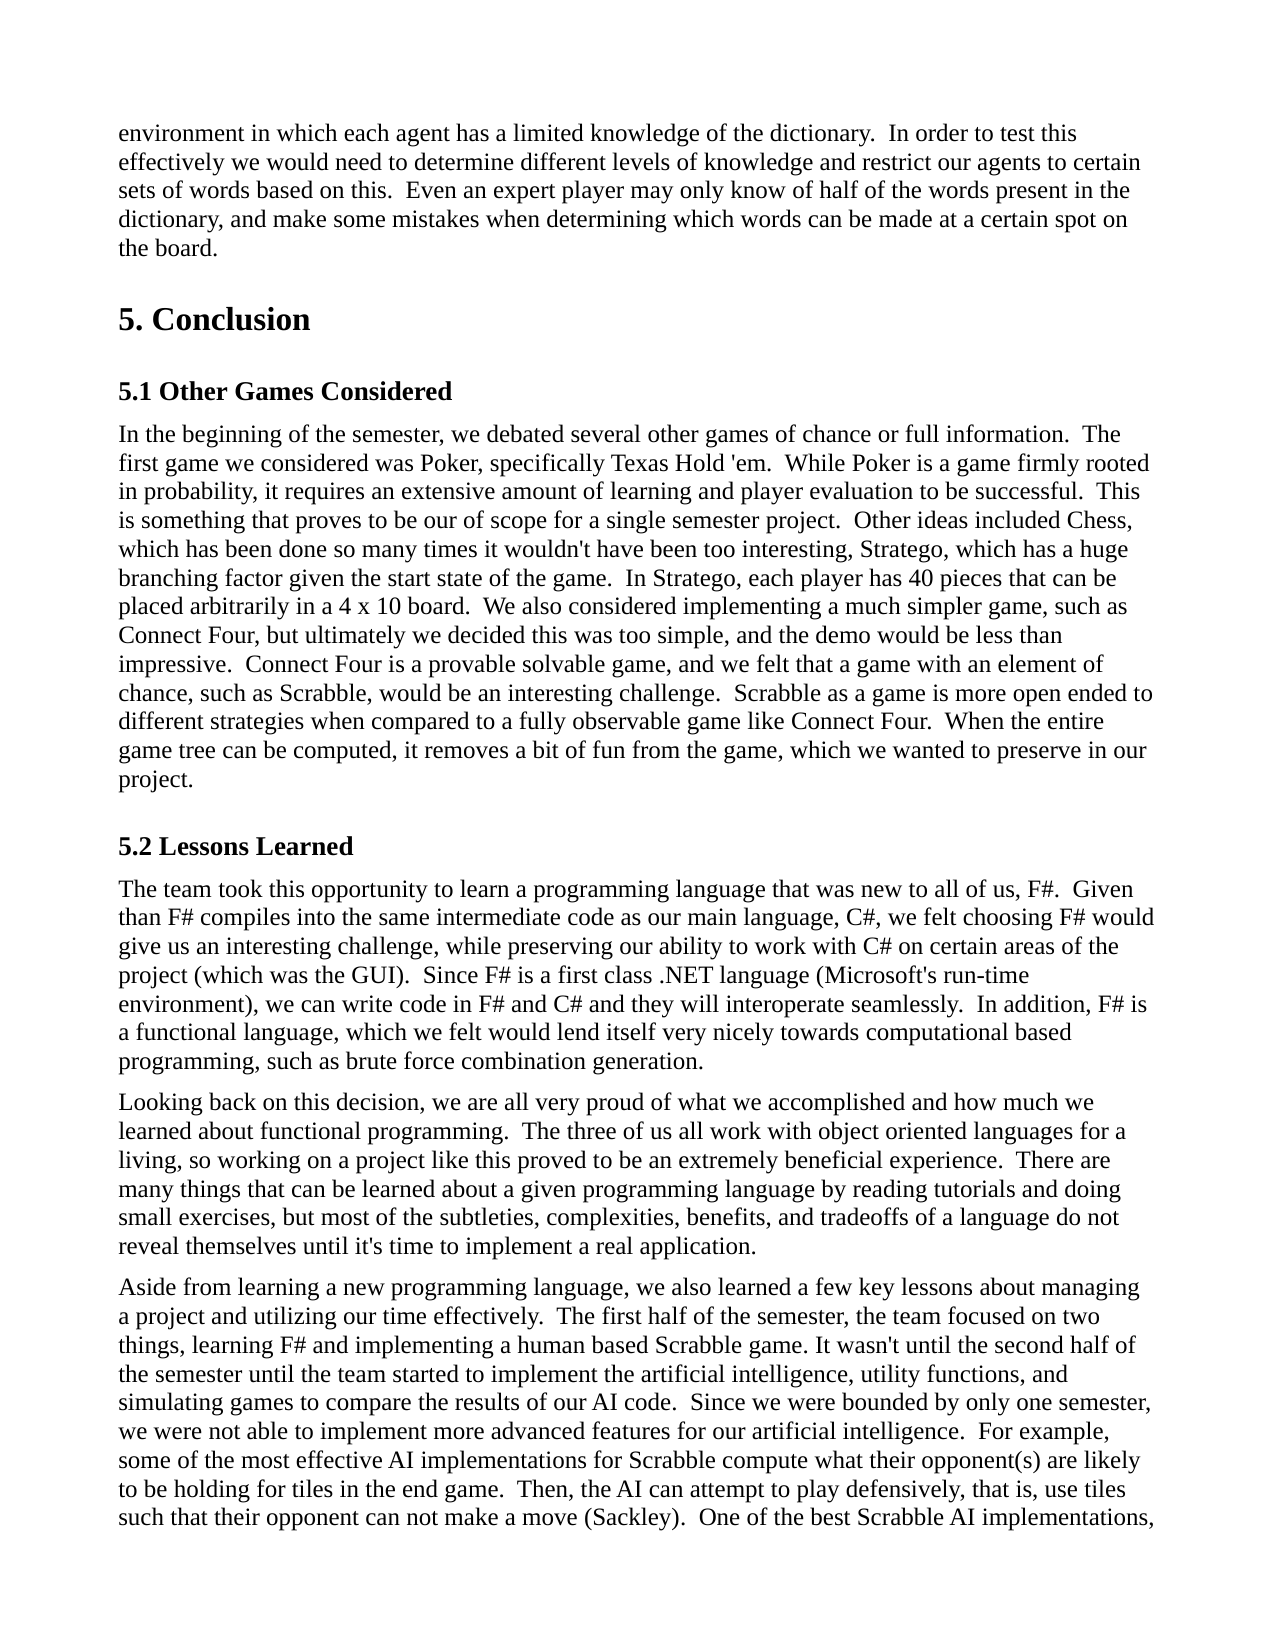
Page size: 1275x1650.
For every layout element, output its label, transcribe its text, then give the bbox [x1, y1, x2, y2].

text environment in which each agent has a limited knowledge of the dictionary. In order to test this effectively we would need to determine different levels of knowledge and restrict our agents to certain sets of words based on this. Even an expert player may only know of half of the words present in the dictionary, and make some mistakes when determining which words can be made at a certain spot on the board. [118, 118, 1157, 262]
text In the beginning of the semester, we debated several other games of chance or full information. The first game we considered was Poker, specifically Texas Hold 'em. While Poker is a game firmly rooted in probability, it requires an extensive amount of learning and player evaluation to be successful. This is something that proves to be our of scope for a single semester project. Other ideas included Chess, which has been done so many times it wouldn't have been too interesting, Stratego, which has a huge branching factor given the start state of the game. In Stratego, each player has 40 pieces that can be placed arbitrarily in a 4 x 10 board. We also considered implementing a much simpler game, such as Connect Four, but ultimately we decided this was too simple, and the demo would be less than impressive. Connect Four is a provable solvable game, and we felt that a game with an element of chance, such as Scrabble, would be an interesting challenge. Scrabble as a game is more open ended to different strategies when compared to a fully observable game like Connect Four. When the entire game tree can be computed, it removes a bit of fun from the game, which we wanted to preserve in our project. [118, 419, 1157, 793]
subtitle 5. Conclusion [118, 299, 1157, 338]
text Looking back on this decision, we are all very proud of what we accomplished and how much we learned about functional programming. The three of us all work with object oriented languages for a living, so working on a project like this proved to be an extremely beneficial experience. There are many things that can be learned about a given programming language by reading tutorials and doing small exercises, but most of the subtleties, complexities, benefits, and tradeoffs of a language do not reveal themselves until it's time to implement a real application. [118, 1087, 1157, 1260]
subtitle 5.1 Other Games Considered [118, 375, 1157, 406]
subtitle 5.2 Lessons Learned [118, 830, 1157, 861]
text The team took this opportunity to learn a programming language that was new to all of us, F#. Given than F# compiles into the same intermediate code as our main language, C#, we felt choosing F# would give us an interesting challenge, while preserving our ability to work with C# on certain areas of the project (which was the GUI). Since F# is a first class .NET language (Microsoft's run-time environment), we can write code in F# and C# and they will interoperate seamlessly. In addition, F# is a functional language, which we felt would lend itself very nicely towards computational based programming, such as brute force combination generation. [118, 874, 1157, 1075]
text Aside from learning a new programming language, we also learned a few key lessons about managing a project and utilizing our time effectively. The first half of the semester, the team focused on two things, learning F# and implementing a human based Scrabble game. It wasn't until the second half of the semester until the team started to implement the artificial intelligence, utility functions, and simulating games to compare the results of our AI code. Since we were bounded by only one semester, we were not able to implement more advanced features for our artificial intelligence. For example, some of the most effective AI implementations for Scrabble compute what their opponent(s) are likely to be holding for tiles in the end game. Then, the AI can attempt to play defensively, that is, use tiles such that their opponent can not make a move (Sackley). One of the best Scrabble AI implementations, [118, 1272, 1157, 1531]
